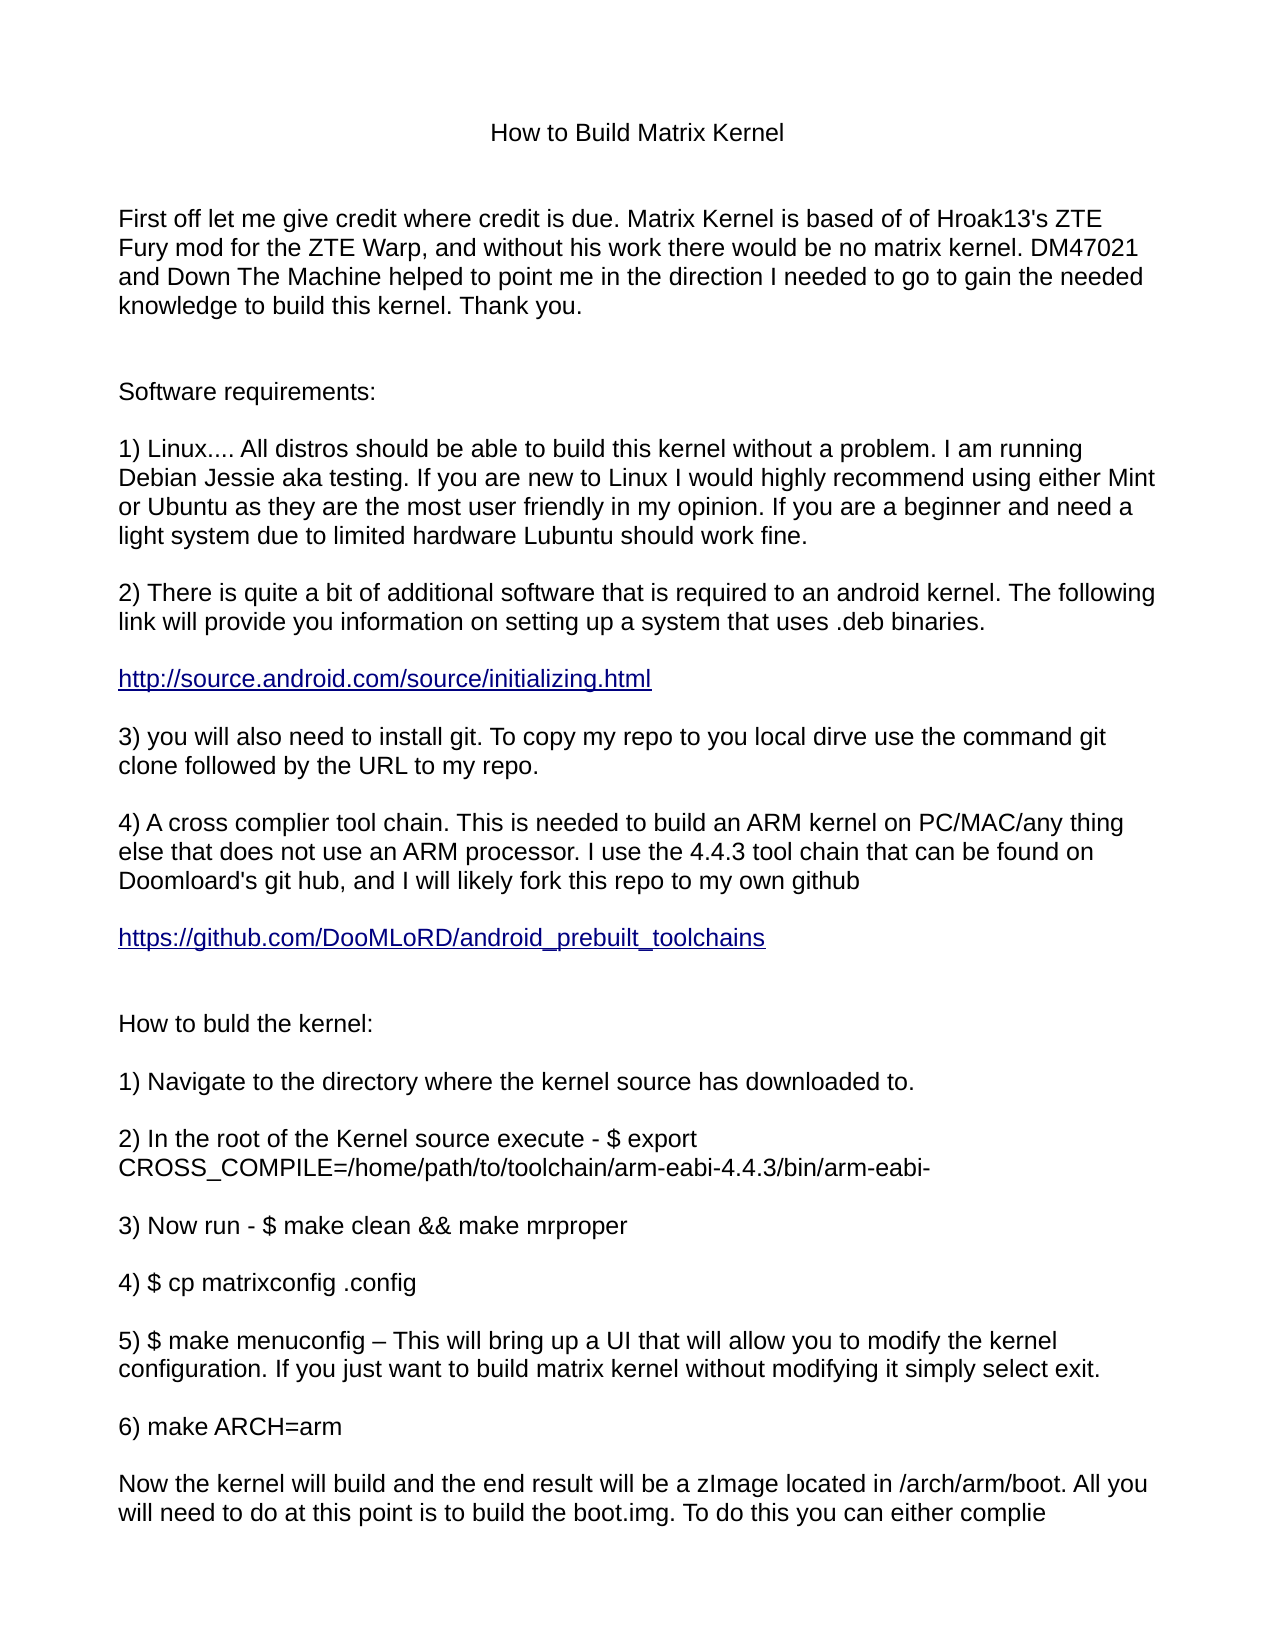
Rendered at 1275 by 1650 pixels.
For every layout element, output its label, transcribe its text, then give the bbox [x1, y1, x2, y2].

text 3) Now run - $ make clean && make mrproper [118, 1211, 1157, 1239]
text 1) Navigate to the directory where the kernel source has downloaded to. [118, 1067, 1157, 1096]
text 4) A cross complier tool chain. This is needed to build an ARM kernel on PC/MAC/any thing else that does not use an ARM processor. I use the 4.4.3 tool chain that can be found on Doomloard's git hub, and I will likely fork this repo to my own github [118, 808, 1157, 894]
text https://github.com/DooMLoRD/android_prebuilt_toolchains [118, 923, 1157, 952]
text 4) $ cp matrixconfig .config [118, 1268, 1157, 1297]
text 5) $ make menuconfig – This will bring up a UI that will allow you to modify the kernel configuration. If you just want to build matrix kernel without modifying it simply select exit. [118, 1326, 1157, 1383]
text How to buld the kernel: [118, 1009, 1157, 1038]
text 1) Linux.... All distros should be able to build this kernel without a problem. I am running Debian Jessie aka testing. If you are new to Linux I would highly recommend using either Mint or Ubuntu as they are the most user friendly in my opinion. If you are a beginner and need a light system due to limited hardware Lubuntu should work fine. [118, 434, 1157, 549]
text How to Build Matrix Kernel [118, 118, 1157, 147]
text 2) In the root of the Kernel source execute - $ export CROSS_COMPILE=/home/path/to/toolchain/arm-eabi-4.4.3/bin/arm-eabi- [118, 1124, 1157, 1182]
text Now the kernel will build and the end result will be a zImage located in /arch/arm/boot. All you will need to do at this point is to build the boot.img. To do this you can either complie [118, 1469, 1157, 1527]
text 2) There is quite a bit of additional software that is required to an android kernel. The following link will provide you information on setting up a system that uses .deb binaries. [118, 578, 1157, 636]
text http://source.android.com/source/initializing.html [118, 664, 1157, 693]
text 6) make ARCH=arm [118, 1412, 1157, 1441]
text 3) you will also need to install git. To copy my repo to you local dirve use the command git clone followed by the URL to my repo. [118, 722, 1157, 779]
text Software requirements: [118, 377, 1157, 406]
text First off let me give credit where credit is due. Matrix Kernel is based of of Hroak13's ZTE Fury mod for the ZTE Warp, and without his work there would be no matrix kernel. DM47021 and Down The Machine helped to point me in the direction I needed to go to gain the needed knowledge to build this kernel. Thank you. [118, 204, 1157, 319]
